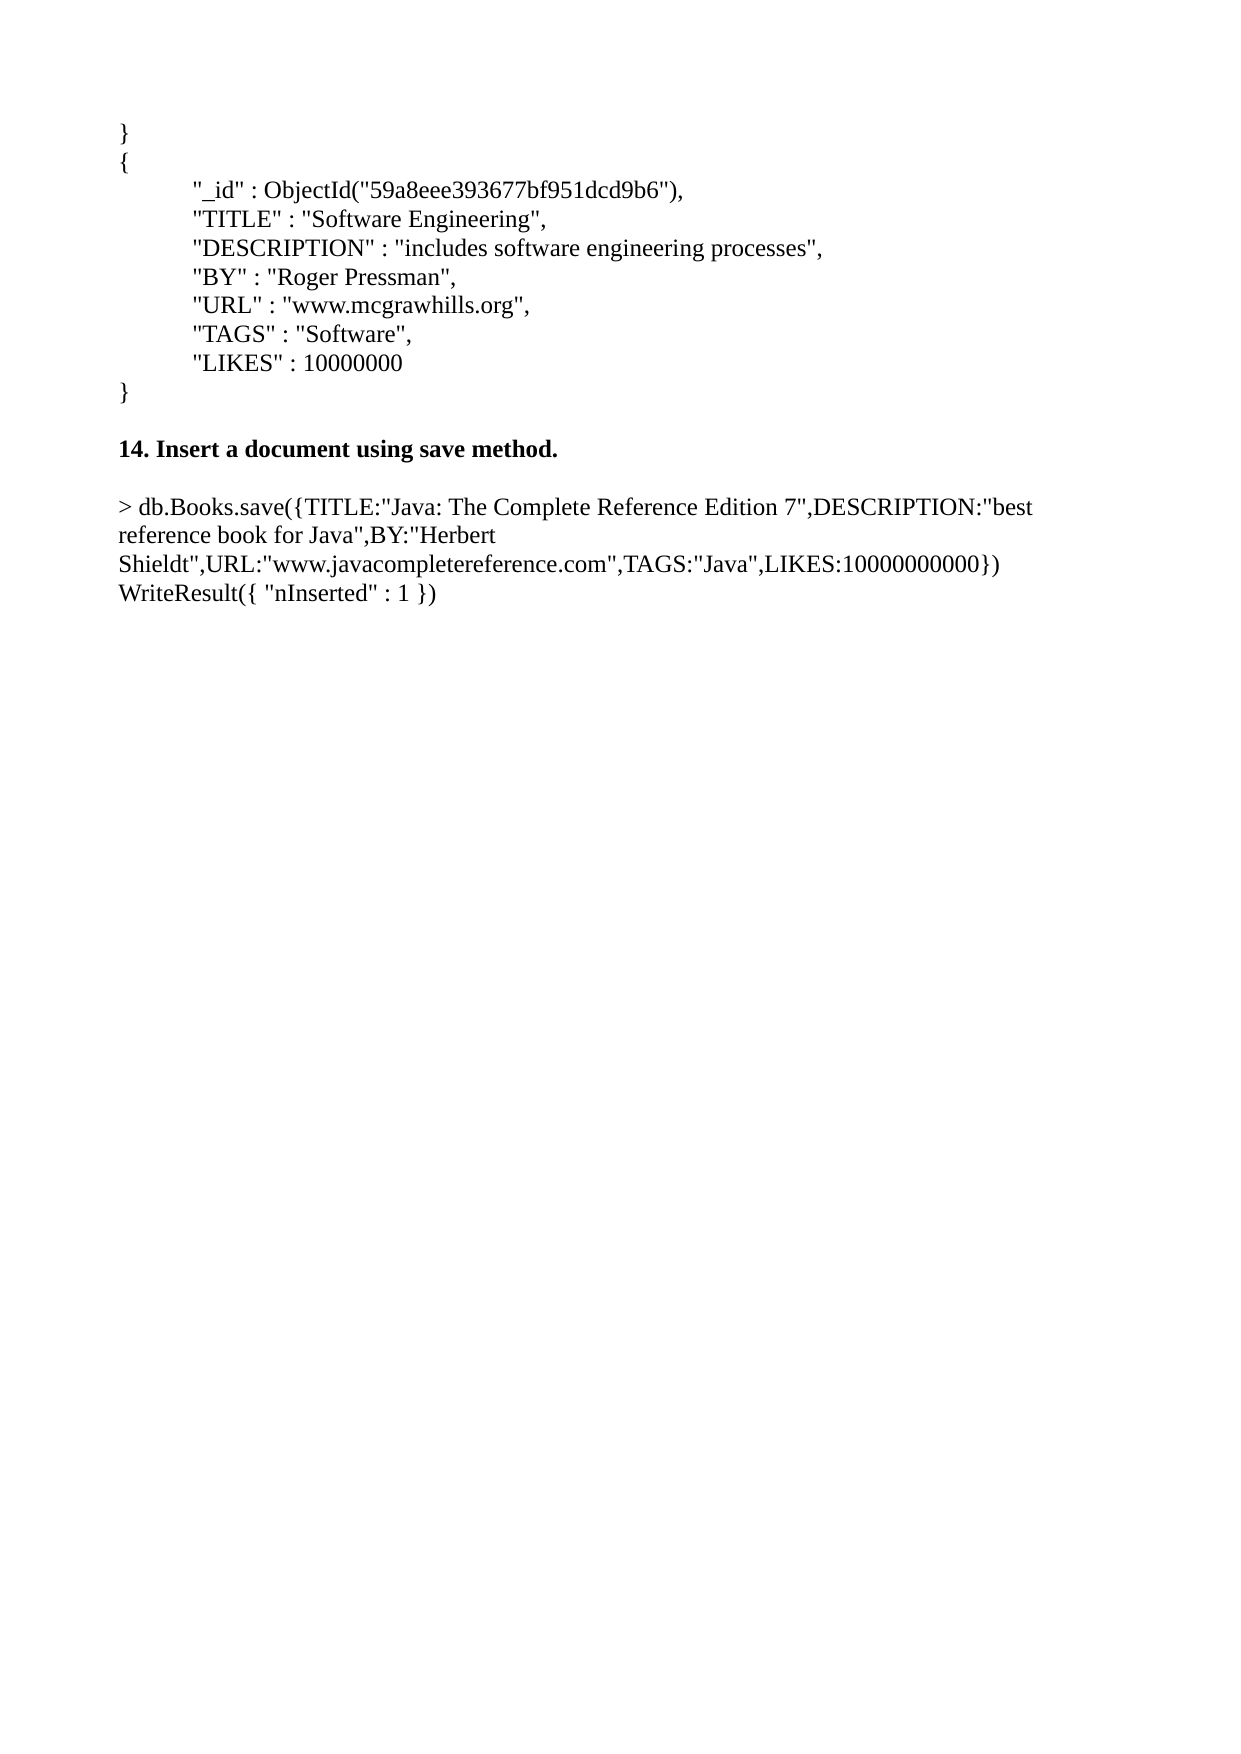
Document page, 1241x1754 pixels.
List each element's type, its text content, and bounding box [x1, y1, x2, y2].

text 14. Insert a document using save method. [118, 434, 1122, 463]
text "DESCRIPTION" : "includes software engineering processes", [118, 233, 1122, 262]
text "BY" : "Roger Pressman", [118, 262, 1122, 291]
text WriteResult({ "nInserted" : 1 }) [118, 578, 1122, 607]
text > db.Books.save({TITLE:"Java: The Complete Reference Edition 7",DESCRIPTION:"best reference book for Java",BY:"Herbert Shieldt",URL:"www.javacompletereference.com",TAGS:"Java",LIKES:10000000000}) [118, 492, 1122, 578]
text "_id" : ObjectId("59a8eee393677bf951dcd9b6"), [118, 176, 1122, 204]
text "URL" : "www.mcgrawhills.org", [118, 291, 1122, 319]
text "LIKES" : 10000000 [118, 348, 1122, 377]
text } [118, 118, 1122, 147]
text "TAGS" : "Software", [118, 319, 1122, 348]
text } [118, 377, 1122, 406]
text { [118, 147, 1122, 176]
text "TITLE" : "Software Engineering", [118, 204, 1122, 233]
